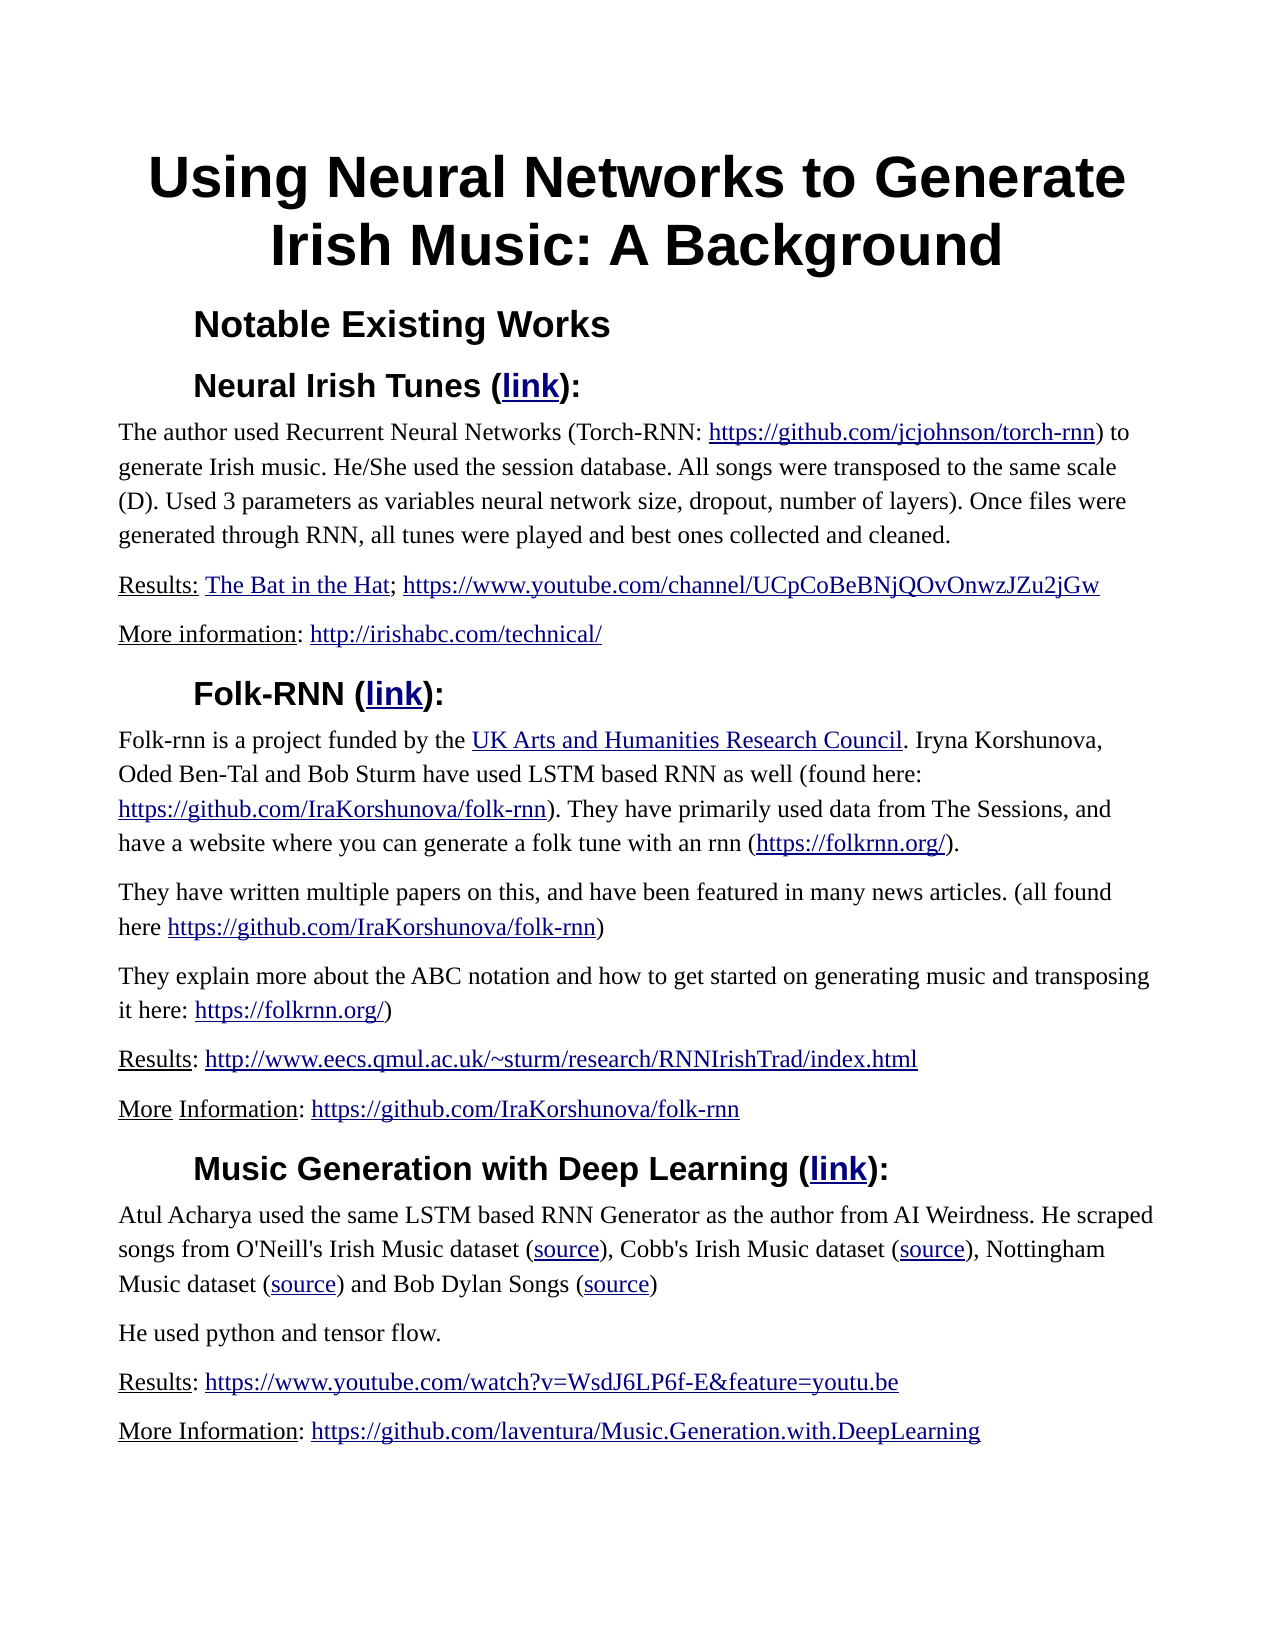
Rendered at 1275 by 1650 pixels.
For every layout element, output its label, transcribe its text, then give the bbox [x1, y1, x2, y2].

text He used python and tensor flow. [118, 1318, 1157, 1347]
title Using Neural Networks to Generate Irish Music: A Background [118, 143, 1157, 277]
subtitle Folk-RNN (link): [118, 674, 1157, 712]
text Results: http://www.eecs.qmul.ac.uk/~sturm/research/RNNIrishTrad/index.html [118, 1044, 1157, 1073]
text Results: The Bat in the Hat; https://www.youtube.com/channel/UCpCoBeBNjQOvOnwzJZu2jGw [118, 570, 1157, 598]
subtitle Notable Existing Works [118, 302, 1157, 345]
text They have written multiple papers on this, and have been featured in many news articles. (all found here https://github.com/IraKorshunova/folk-rnn) [118, 877, 1157, 941]
text They explain more about the ABC notation and how to get started on generating music and transposing it here: https://folkrnn.org/) [118, 961, 1157, 1024]
text Results: https://www.youtube.com/watch?v=WsdJ6LP6f-E&feature=youtu.be [118, 1367, 1157, 1396]
subtitle Neural Irish Tunes (link): [118, 366, 1157, 405]
text Atul Acharya used the same LSTM based RNN Generator as the author from AI Weirdness. He scraped songs from O'Neill's Irish Music dataset (source), Cobb's Irish Music dataset (source), Nottingham Music dataset (source) and Bob Dylan Songs (source) [118, 1200, 1157, 1298]
text More information: http://irishabc.com/technical/ [118, 619, 1157, 647]
text The author used Recurrent Neural Networks (Torch-RNN: https://github.com/jcjohnson/torch-rnn) to generate Irish music. He/She used the session database. All songs were transposed to the same scale (D). Used 3 parameters as variables neural network size, dropout, number of layers). Once files were generated through RNN, all tunes were played and best ones collected and cleaned. [118, 417, 1157, 549]
text More Information: https://github.com/IraKorshunova/folk-rnn [118, 1094, 1157, 1122]
text More Information: https://github.com/laventura/Music.Generation.with.DeepLearning [118, 1416, 1157, 1445]
subtitle Music Generation with Deep Learning (link): [118, 1149, 1157, 1187]
text Folk-rnn is a project funded by the UK Arts and Humanities Research Council. Iryna Korshunova, Oded Ben-Tal and Bob Sturm have used LSTM based RNN as well (found here: https://github.com/IraKorshunova/folk-rnn). They have primarily used data from The Sessions, and have a website where you can generate a folk tune with an rnn (https://folkrnn.org/). [118, 725, 1157, 857]
